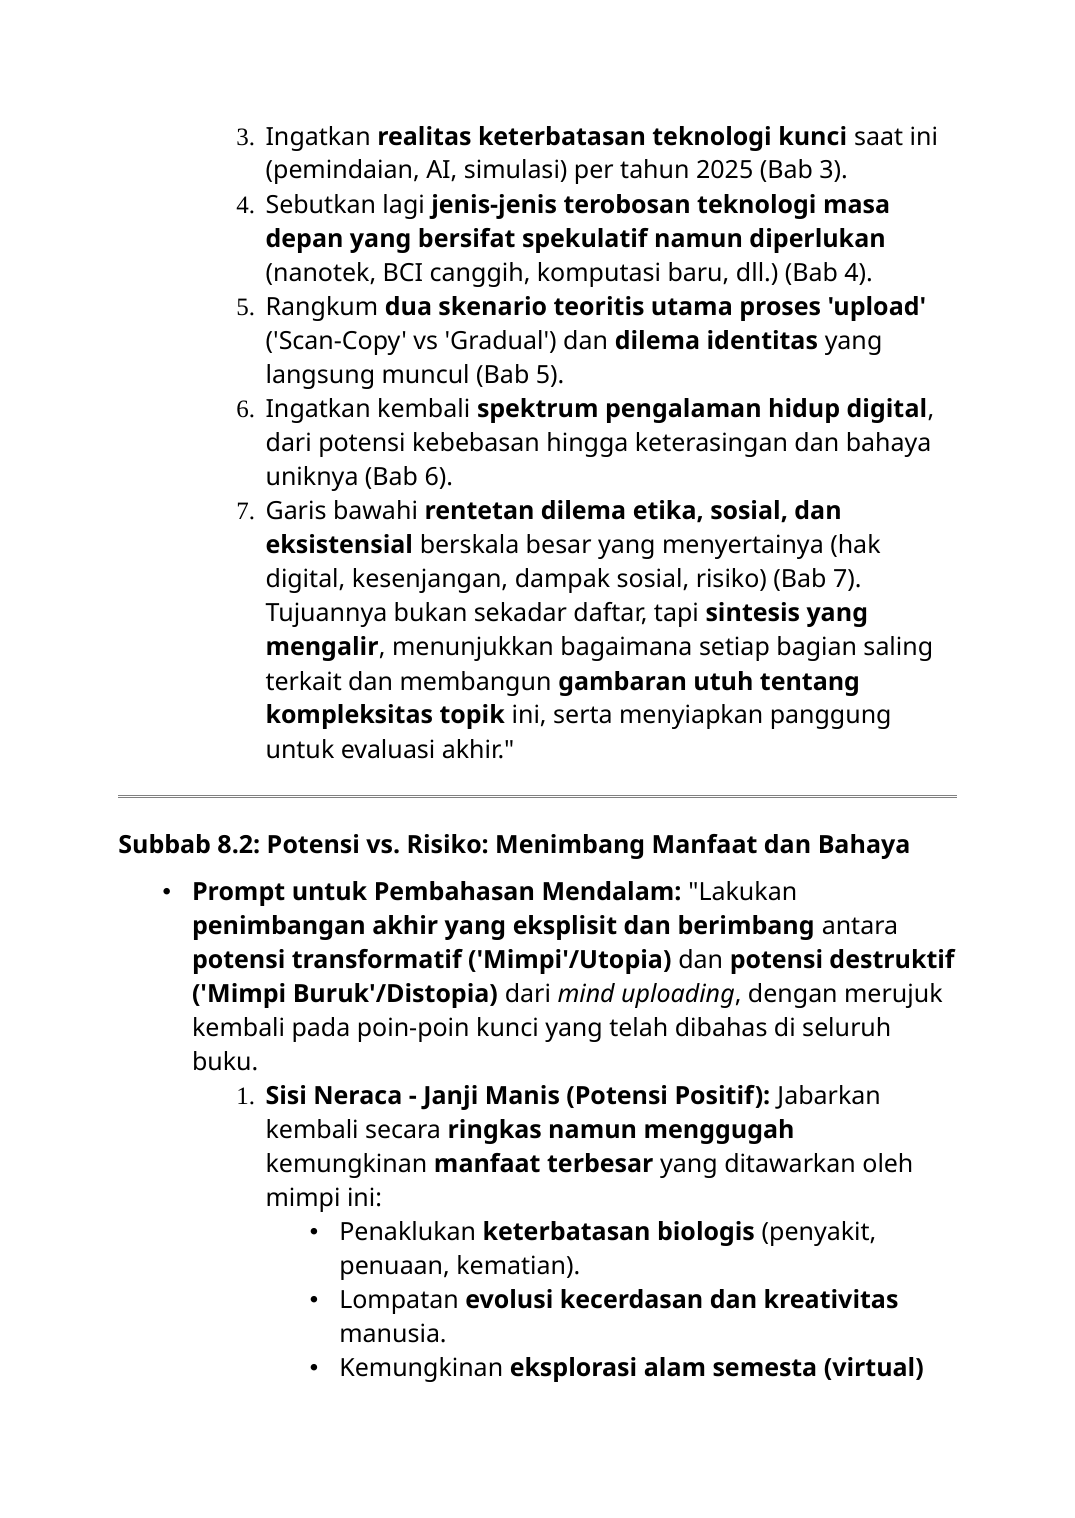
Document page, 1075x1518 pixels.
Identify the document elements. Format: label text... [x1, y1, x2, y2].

list Garis bawahi rentetan dilema etika, sosial, dan eksistensial berskala besar yang menyertainya (hak digital, kesenjangan, dampak sosial, risiko) (Bab 7). Tujuannya bukan sekadar daftar, tapi sintesis yang mengalir, menunjukkan bagaimana setiap bagian saling terkait dan membangun gambaran utuh tentang kompleksitas topik ini, serta menyiapkan panggung untuk evaluasi akhir." [236, 493, 957, 765]
list Prompt untuk Pembahasan Mendalam: "Lakukan penimbangan akhir yang eksplisit dan berimbang antara potensi transformatif ('Mimpi'/Utopia) dan potensi destruktif ('Mimpi Buruk'/Distopia) dari mind uploading, dengan merujuk kembali pada poin-poin kunci yang telah dibahas di seluruh buku. [162, 873, 957, 1078]
list Kemungkinan eksplorasi alam semesta (virtual) [309, 1350, 957, 1384]
list Ingatkan kembali spektrum pengalaman hidup digital, dari potensi kebebasan hingga keterasingan dan bahaya uniknya (Bab 6). [236, 391, 957, 493]
list Rangkum dua skenario teoritis utama proses 'upload' ('Scan-Copy' vs 'Gradual') dan dilema identitas yang langsung muncul (Bab 5). [236, 288, 957, 391]
text Subbab 8.2: Potensi vs. Risiko: Menimbang Manfaat dan Bahaya [118, 827, 957, 861]
list Sebutkan lagi jenis-jenis terobosan teknologi masa depan yang bersifat spekulatif namun diperlukan (nanotek, BCI canggih, komputasi baru, dll.) (Bab 4). [236, 186, 957, 288]
list Ingatkan realitas keterbatasan teknologi kunci saat ini (pemindaian, AI, simulasi) per tahun 2025 (Bab 3). [236, 118, 957, 186]
list Lompatan evolusi kecerdasan dan kreativitas manusia. [309, 1282, 957, 1350]
list Penaklukan keterbatasan biologis (penyakit, penuaan, kematian). [309, 1214, 957, 1282]
list Sisi Neraca - Janji Manis (Potensi Positif): Jabarkan kembali secara ringkas namun menggugah kemungkinan manfaat terbesar yang ditawarkan oleh mimpi ini: [236, 1078, 957, 1214]
